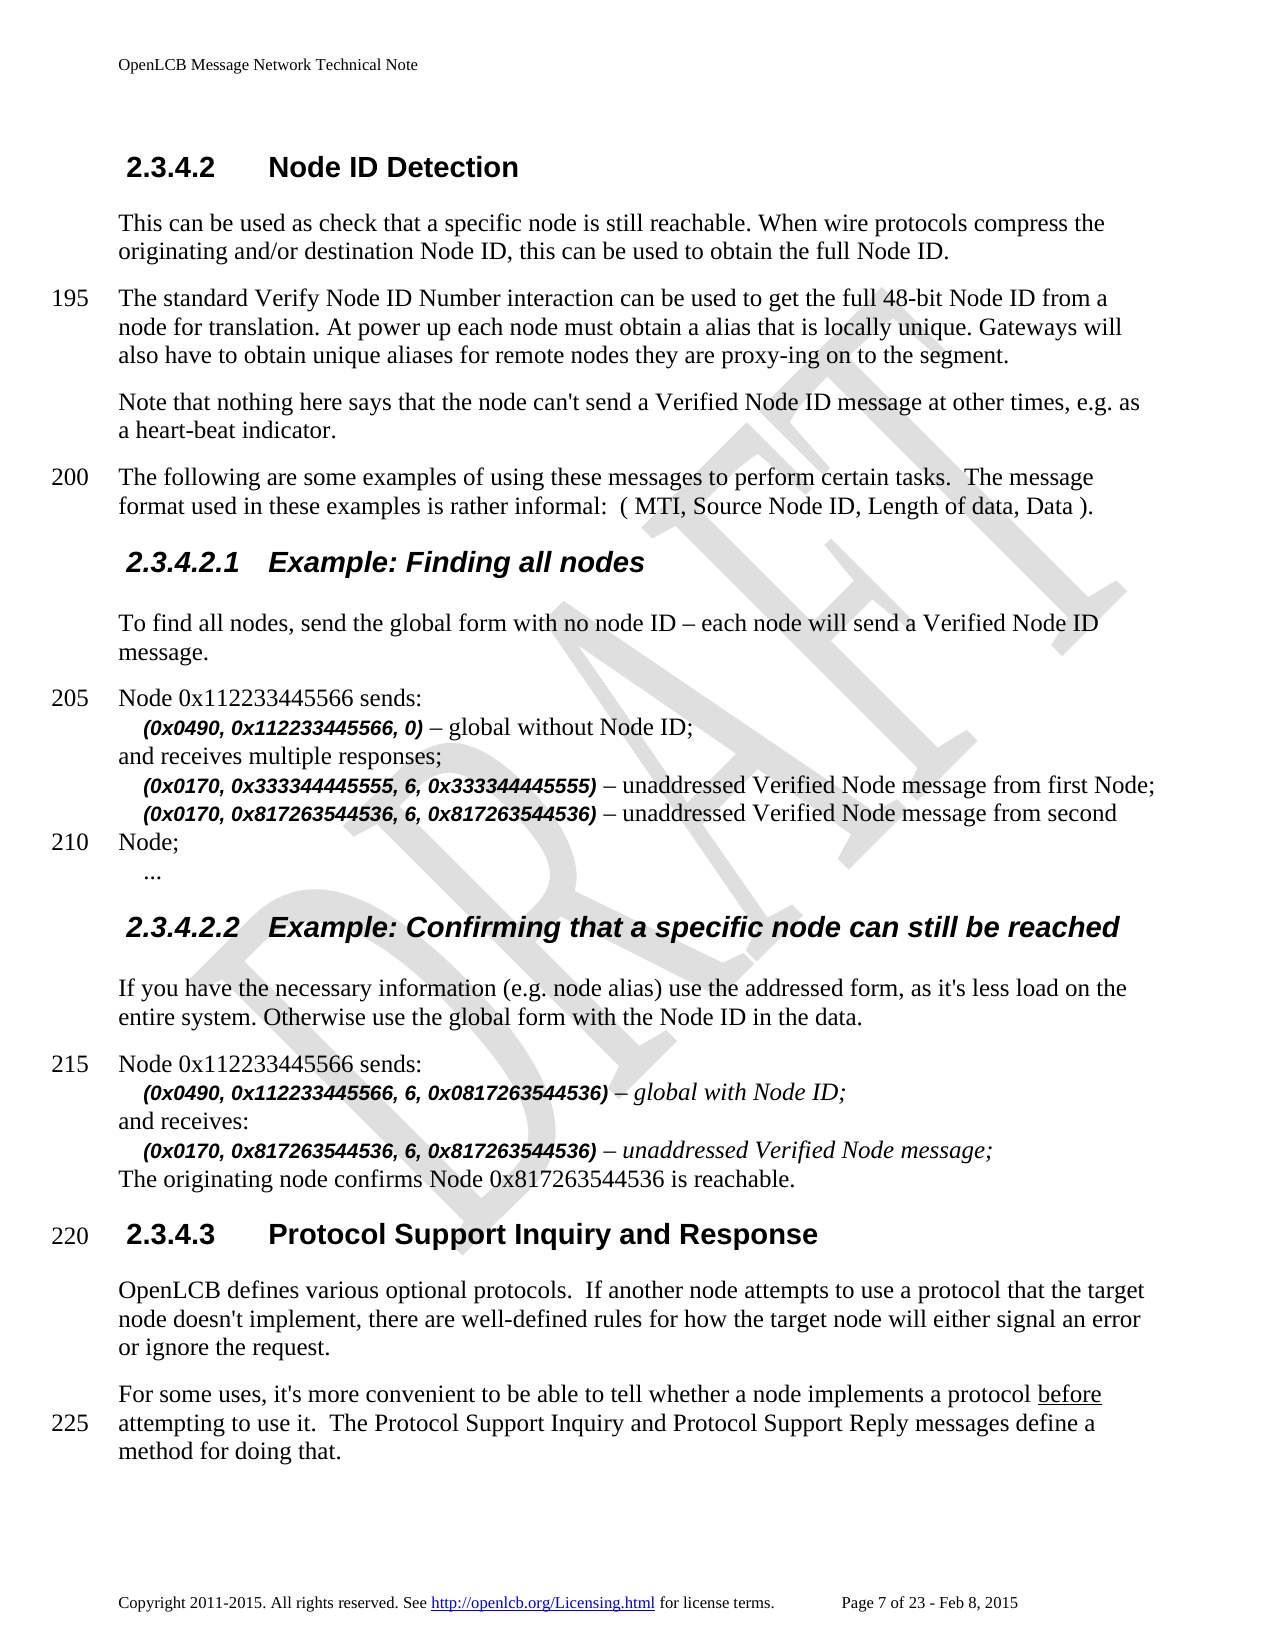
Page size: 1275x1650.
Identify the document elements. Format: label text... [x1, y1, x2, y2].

text Node 0x112233445566 sends: [526, 1049, 618, 1077]
text If you have the necessary information (e.g. node alias) use the addressed form, as it's less load on the entire system. Otherwise use the global form with the Node ID in the data. [568, 973, 1157, 1031]
text This can be used as check that a specific node is still reachable. When wire protocols compress the originating and/or destination Node ID, this can be used to obtain the full Node ID. [118, 208, 1157, 265]
text To find all nodes, send the global form with no node ID – each node will send a Verified Node ID message. [118, 608, 574, 666]
subtitle Protocol Support Inquiry and Response [469, 1217, 1157, 1251]
text Note that nothing here says that the node can't send a Verified Node ID message at other times, e.g. as a heart-beat indicator. [880, 387, 1157, 444]
subtitle Example: Confirming that a specific node can still be reached [118, 910, 258, 943]
text To find all nodes, send the global form with no node ID – each node will send a Verified Node ID message. [832, 608, 1157, 666]
text If you have the necessary information (e.g. node alias) use the addressed form, as it's less load on the entire system. Otherwise use the global form with the Node ID in the data. [258, 973, 471, 1031]
text (0x0170, 0x817263544536, 6, 0x817263544536) – unaddressed Verified Node message; The originating node confirms Node 0x817263544536 is reachable. [118, 1135, 433, 1192]
text Note that nothing here says that the node can't send a Verified Node ID message at other times, e.g. as a heart-beat indicator. [118, 387, 790, 444]
text [687, 683, 860, 712]
text (0x0490, 0x112233445566, 6, 0x0817263544536) – global with Node ID; and receives: [118, 1077, 376, 1135]
text [875, 683, 1157, 712]
text (0x0170, 0x817263544536, 6, 0x817263544536) – unaddressed Verified Node message; The originating node confirms Node 0x817263544536 is reachable. [529, 1135, 1157, 1192]
subtitle Example: Confirming that a specific node can still be reached [616, 910, 751, 943]
text If you have the necessary information (e.g. node alias) use the addressed form, as it's less load on the entire system. Otherwise use the global form with the Node ID in the data. [462, 973, 583, 1031]
subtitle [838, 544, 1027, 578]
text OpenLCB defines various optional protocols. If another node attempts to use a protocol that the target node doesn't implement, there are well-defined rules for how the target node will either signal an error or ignore the request. [118, 1275, 1157, 1361]
text If you have the necessary information (e.g. node alias) use the addressed form, as it's less load on the entire system. Otherwise use the global form with the Node ID in the data. [118, 973, 272, 1031]
text (0x0490, 0x112233445566, 0) – global without Node ID; and receives multiple responses; (0x0170, 0x333344445555, 6, 0x333344445555) – unaddressed Verified Node message from first Node; (0x0170, 0x817263544536, 6, 0x817263544536) – unaddressed Verified Node message from second Node; ... [626, 712, 735, 801]
text Node 0x112233445566 sends: [118, 683, 605, 712]
subtitle Example: Confirming that a specific node can still be reached [383, 910, 494, 943]
text The following are some examples of using these messages to perform certain tasks. The message format used in these examples is rather informal: ( MTI, Source Node ID, Length of data, Data ). [118, 462, 705, 519]
subtitle Example: Finding all nodes [118, 544, 726, 578]
text Node 0x112233445566 sends: [334, 1049, 507, 1077]
text (0x0490, 0x112233445566, 6, 0x0817263544536) – global with Node ID; and receives: [362, 1077, 528, 1135]
text The following are some examples of using these messages to perform certain tasks. The message format used in these examples is rather informal: ( MTI, Source Node ID, Length of data, Data ). [702, 462, 968, 519]
subtitle Example: Confirming that a specific node can still be reached [264, 923, 347, 943]
text For some uses, it's more convenient to be able to tell whether a node implements a protocol before attempting to use it. The Protocol Support Inquiry and Protocol Support Reply messages define a method for doing that. [118, 1379, 1157, 1465]
text Node 0x112233445566 sends: [118, 1049, 318, 1077]
subtitle Example: Confirming that a specific node can still be reached [777, 910, 1157, 943]
text (0x0490, 0x112233445566, 0) – global without Node ID; and receives multiple responses; (0x0170, 0x333344445555, 6, 0x333344445555) – unaddressed Verified Node message from first Node; (0x0170, 0x817263544536, 6, 0x817263544536) – unaddressed Verified Node message from second Node; ... [704, 712, 1157, 885]
text To find all nodes, send the global form with no node ID – each node will send a Verified Node ID message. [576, 608, 814, 666]
text The following are some examples of using these messages to perform certain tasks. The message format used in these examples is rather informal: ( MTI, Source Node ID, Length of data, Data ). [955, 462, 1157, 519]
subtitle Node ID Detection [118, 150, 1157, 183]
subtitle Example: Confirming that a specific node can still be reached [553, 918, 610, 943]
text The standard Verify Node ID Number interaction can be used to get the full 48-bit Node ID from a node for translation. At power up each node must obtain a alias that is locally unique. Gateways will also have to obtain unique aliases for remote nodes they are proxy-ing on to the segment. [118, 283, 1157, 369]
text (0x0490, 0x112233445566, 6, 0x0817263544536) – global with Node ID; and receives: [542, 1077, 1157, 1135]
text (0x0170, 0x817263544536, 6, 0x817263544536) – unaddressed Verified Node message; The originating node confirms Node 0x817263544536 is reachable. [420, 1135, 528, 1192]
text (0x0490, 0x112233445566, 0) – global without Node ID; and receives multiple responses; (0x0170, 0x333344445555, 6, 0x333344445555) – unaddressed Verified Node message from first Node; (0x0170, 0x817263544536, 6, 0x817263544536) – unaddressed Verified Node message from second Node; ... [401, 773, 549, 885]
text (0x0490, 0x112233445566, 0) – global without Node ID; and receives multiple responses; (0x0170, 0x333344445555, 6, 0x333344445555) – unaddressed Verified Node message from first Node; (0x0170, 0x817263544536, 6, 0x817263544536) – unaddressed Verified Node message from second Node; ... [118, 712, 725, 885]
subtitle [1037, 544, 1157, 578]
text [605, 683, 673, 712]
subtitle [736, 544, 850, 578]
text Note that nothing here says that the node can't send a Verified Node ID message at other times, e.g. as a heart-beat indicator. [791, 387, 893, 444]
text Node 0x112233445566 sends: [643, 1049, 1157, 1077]
subtitle Protocol Support Inquiry and Response [118, 1217, 463, 1251]
